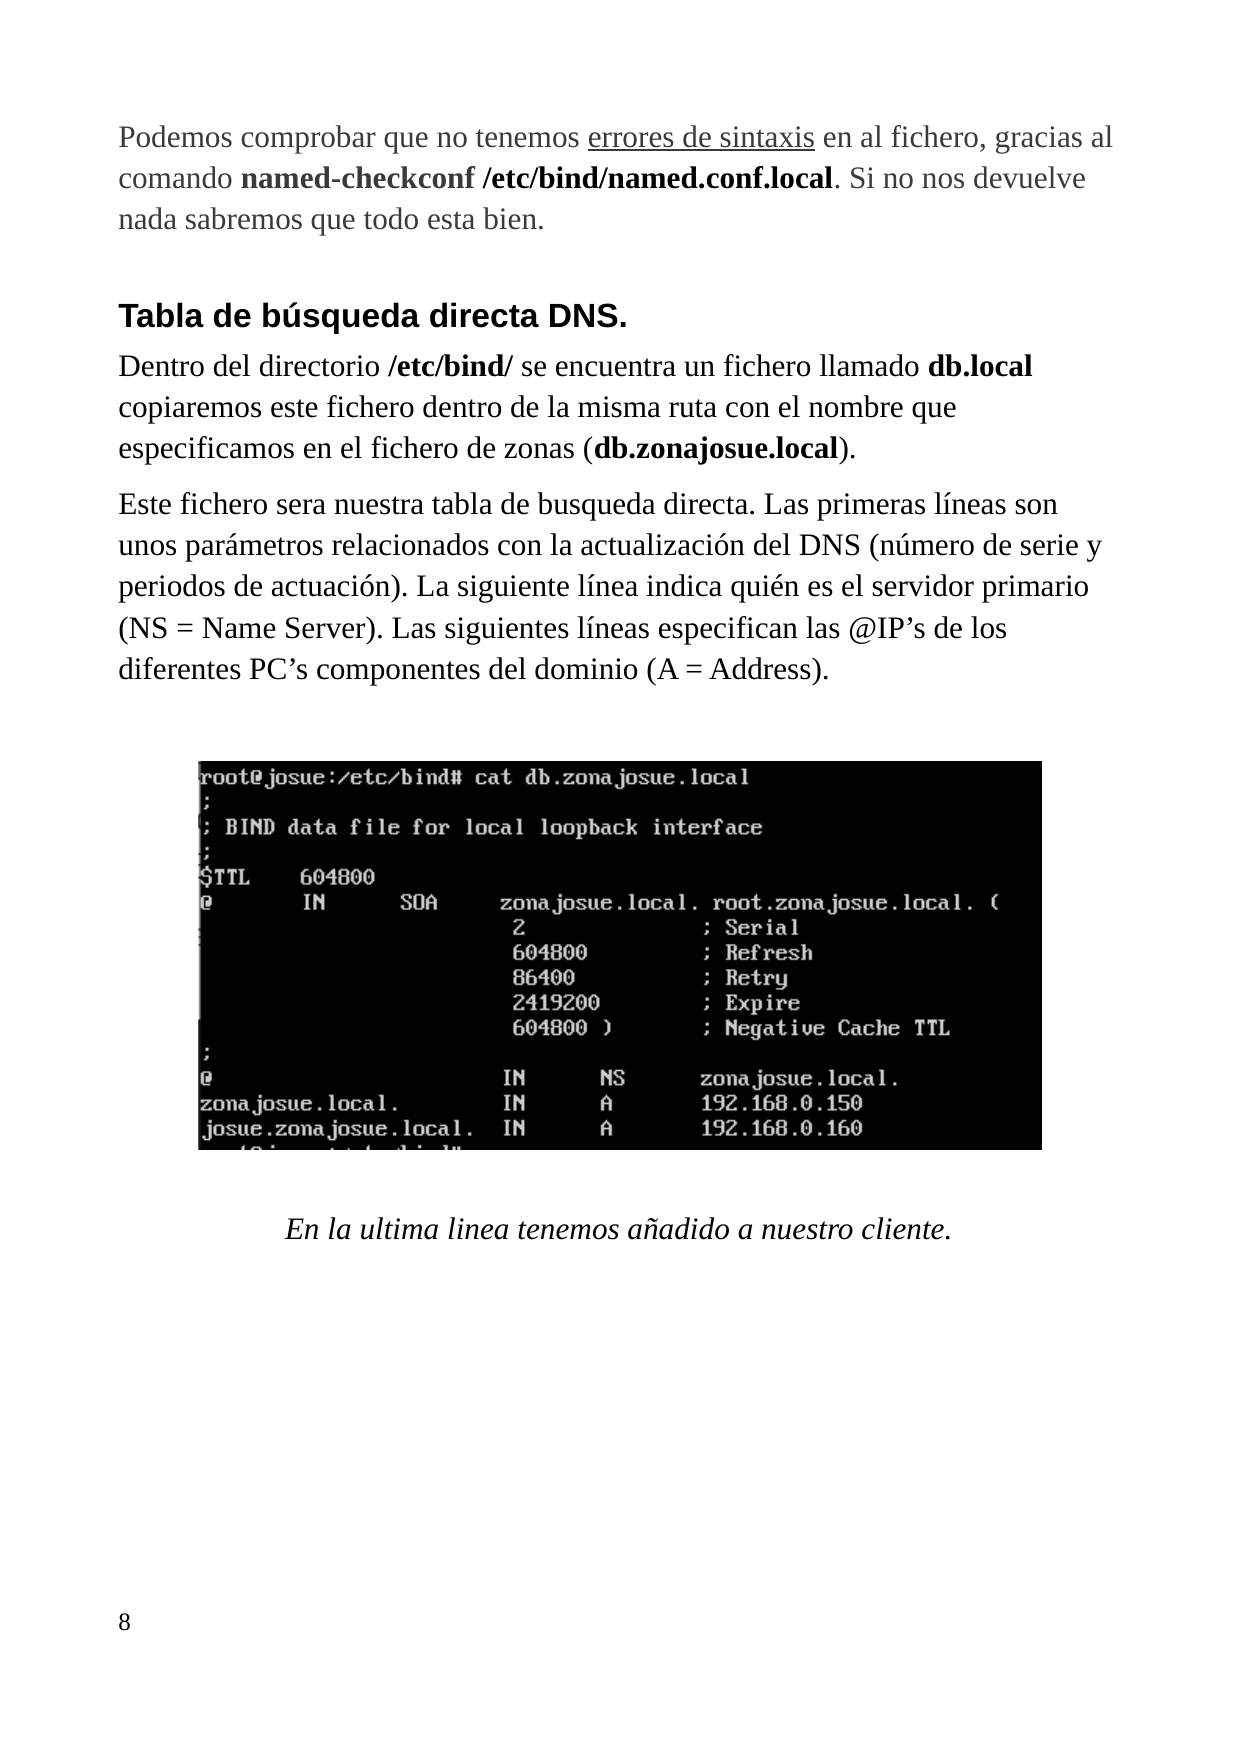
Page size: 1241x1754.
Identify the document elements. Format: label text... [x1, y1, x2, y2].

picture [198, 761, 1042, 1150]
subtitle Tabla de búsqueda directa DNS. [118, 296, 1122, 334]
text Podemos comprobar que no tenemos errores de sintaxis en al fichero, gracias al comando named-checkconf /etc/bind/named.conf.local. Si no nos devuelve nada sabremos que todo esta bien. [118, 118, 1122, 237]
text Dentro del directorio /etc/bind/ se encuentra un fichero llamado db.local copiaremos este fichero dentro de la misma ruta con el nombre que especificamos en el fichero de zonas (db.zonajosue.local). [118, 347, 1122, 465]
text En la ultima linea tenemos añadido a nuestro cliente. [118, 1211, 1122, 1246]
text Este fichero sera nuestra tabla de busqueda directa. Las primeras líneas son unos parámetros relacionados con la actualización del DNS (número de serie y periodos de actuación). La siguiente línea indica quién es el servidor primario (NS = Name Server). Las siguientes líneas especifican las @IP’s de los diferentes PC’s componentes del dominio (A = Address). [118, 485, 1122, 686]
